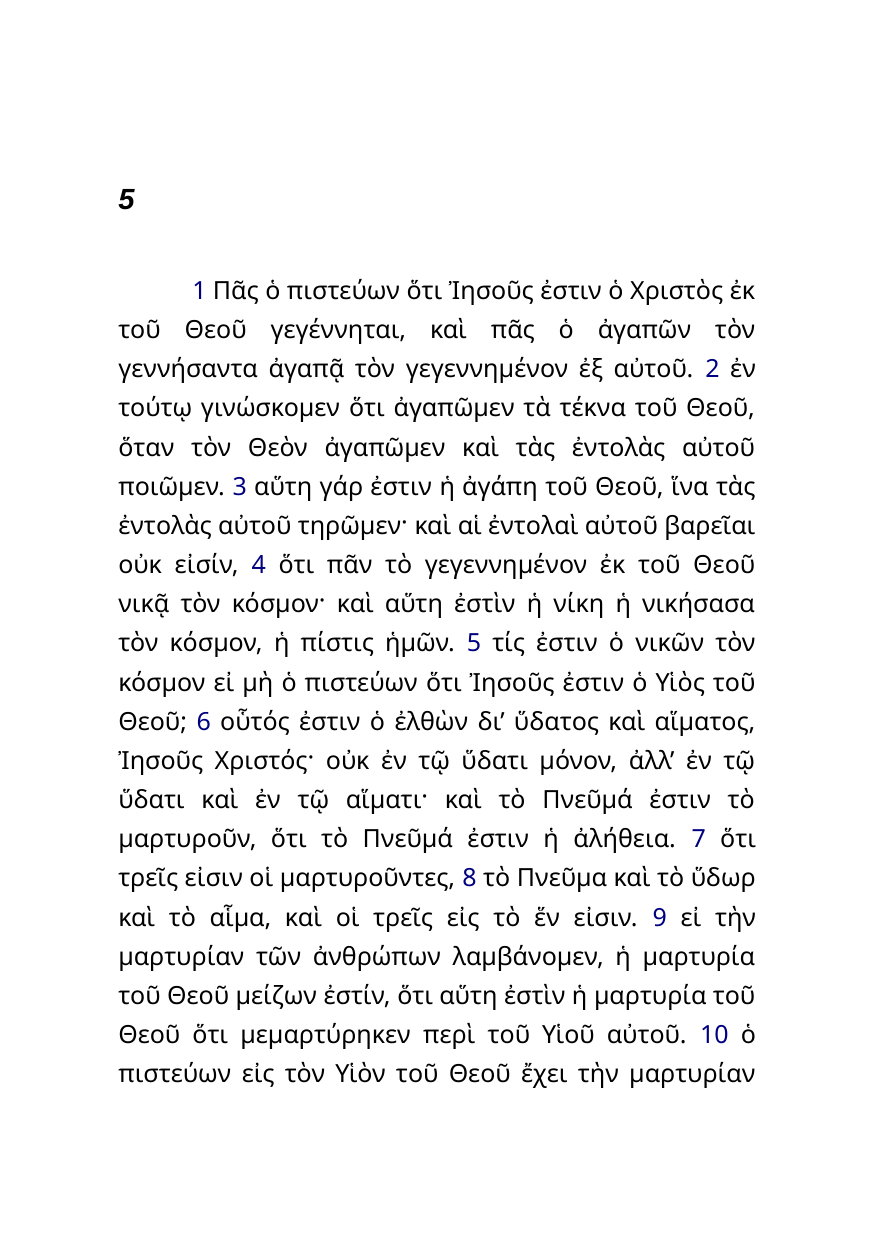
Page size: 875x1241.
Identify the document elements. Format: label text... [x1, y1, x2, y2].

subtitle 5 [118, 182, 756, 216]
text 1 Πᾶς ὁ πιστεύων ὅτι Ἰησοῦς ἐστιν ὁ Χριστὸς ἐκ τοῦ Θεοῦ γεγέννηται, καὶ πᾶς ὁ ἀγαπῶν τὸν γεννήσαντα ἀγαπᾷ τὸν γεγεννημένον ἐξ αὐτοῦ. 2 ἐν τούτῳ γινώσκομεν ὅτι ἀγαπῶμεν τὰ τέκνα τοῦ Θεοῦ, ὅταν τὸν Θεὸν ἀγαπῶμεν καὶ τὰς ἐντολὰς αὐτοῦ ποιῶμεν. 3 αὕτη γάρ ἐστιν ἡ ἀγάπη τοῦ Θεοῦ, ἵνα τὰς ἐντολὰς αὐτοῦ τηρῶμεν· καὶ αἱ ἐντολαὶ αὐτοῦ βαρεῖαι οὐκ εἰσίν, 4 ὅτι πᾶν τὸ γεγεννημένον ἐκ τοῦ Θεοῦ νικᾷ τὸν κόσμον· καὶ αὕτη ἐστὶν ἡ νίκη ἡ νικήσασα τὸν κόσμον, ἡ πίστις ἡμῶν. 5 τίς ἐστιν ὁ νικῶν τὸν κόσμον εἰ μὴ ὁ πιστεύων ὅτι Ἰησοῦς ἐστιν ὁ Υἱὸς τοῦ Θεοῦ; 6 οὗτός ἐστιν ὁ ἐλθὼν δι’ ὕδατος καὶ αἵματος, Ἰησοῦς Χριστός· οὐκ ἐν τῷ ὕδατι μόνον, ἀλλ’ ἐν τῷ ὕδατι καὶ ἐν τῷ αἵματι· καὶ τὸ Πνεῦμά ἐστιν τὸ μαρτυροῦν, ὅτι τὸ Πνεῦμά ἐστιν ἡ ἀλήθεια. 7 ὅτι τρεῖς εἰσιν οἱ μαρτυροῦντες, 8 τὸ Πνεῦμα καὶ τὸ ὕδωρ καὶ τὸ αἷμα, καὶ οἱ τρεῖς εἰς τὸ ἕν εἰσιν. 9 εἰ τὴν μαρτυρίαν τῶν ἀνθρώπων λαμβάνομεν, ἡ μαρτυρία τοῦ Θεοῦ μείζων ἐστίν, ὅτι αὕτη ἐστὶν ἡ μαρτυρία τοῦ Θεοῦ ὅτι μεμαρτύρηκεν περὶ τοῦ Υἱοῦ αὐτοῦ. 10 ὁ πιστεύων εἰς τὸν Υἱὸν τοῦ Θεοῦ ἔχει τὴν μαρτυρίαν [118, 272, 756, 1090]
